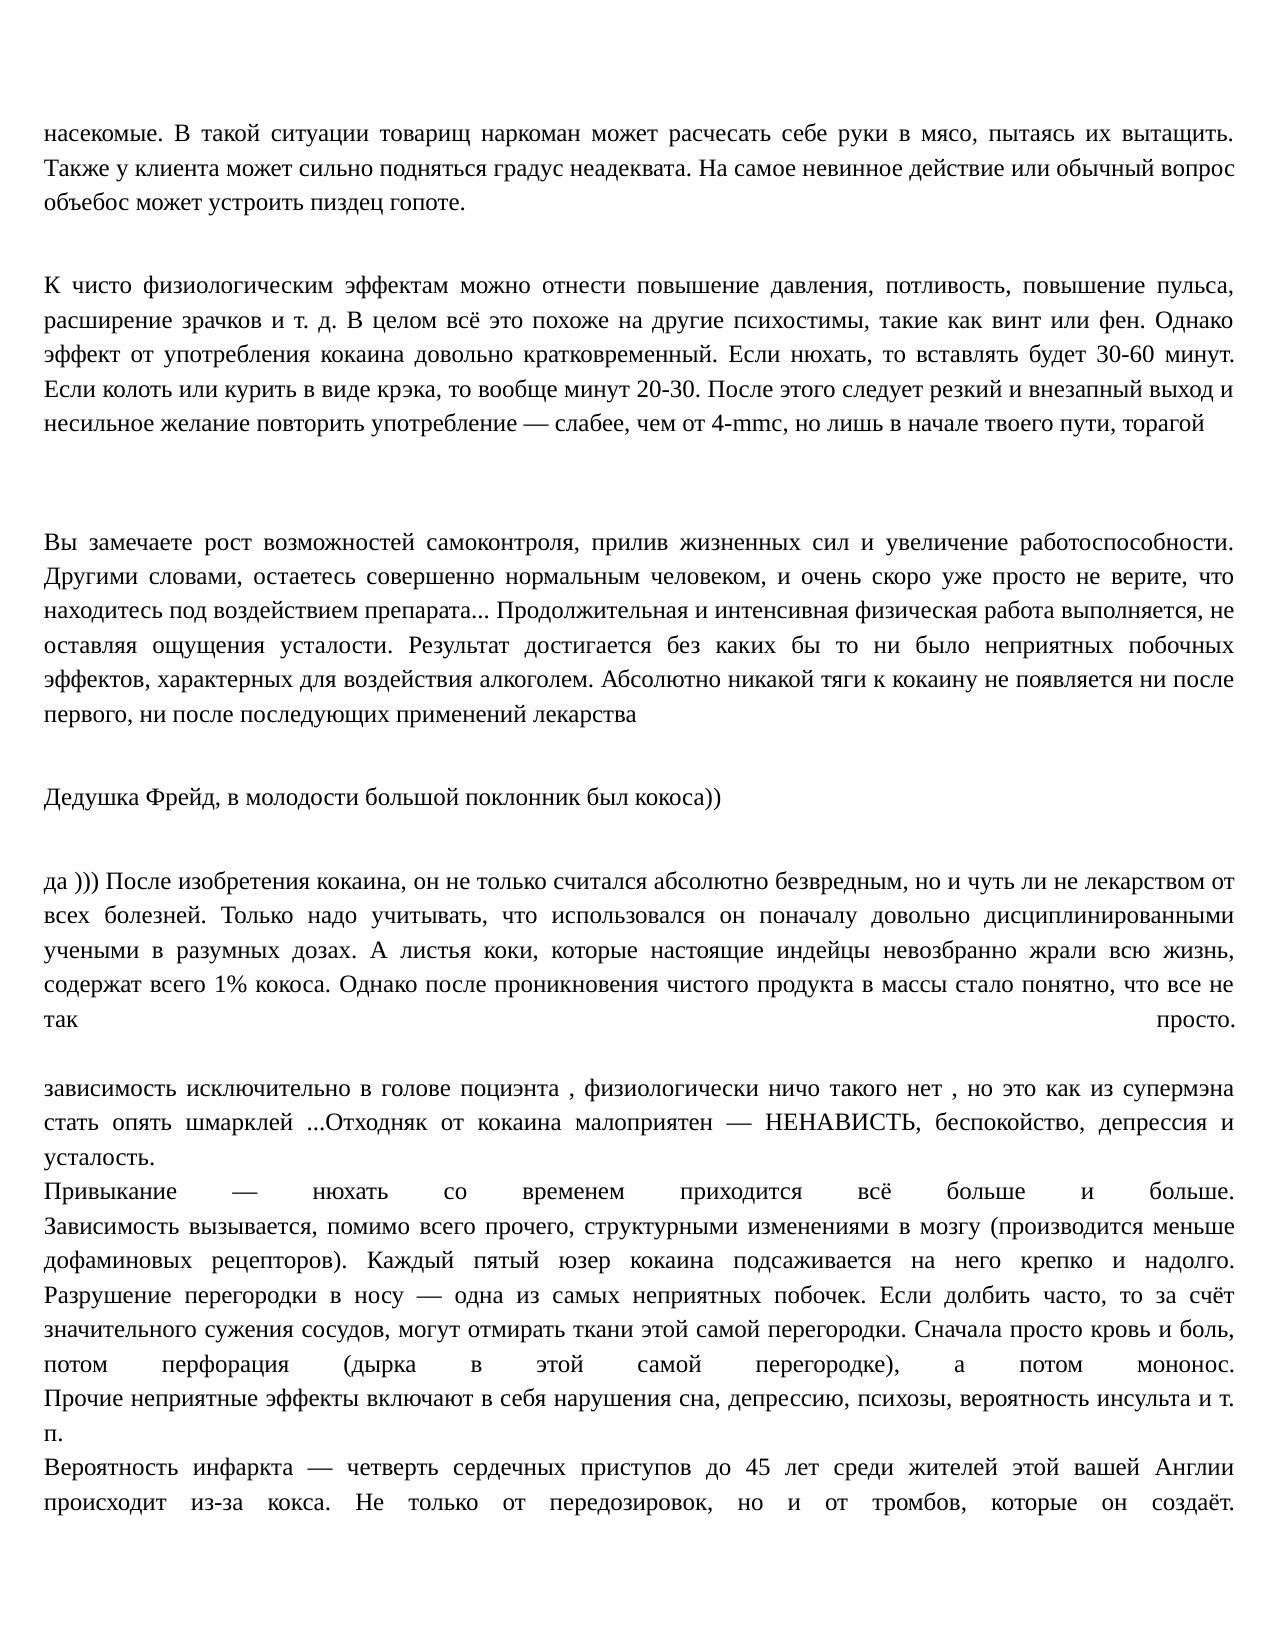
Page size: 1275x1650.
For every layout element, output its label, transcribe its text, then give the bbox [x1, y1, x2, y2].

text К чисто физиологическим эффектам можно отнести повышение давления, потливость, повышение пульса, расширение зрачков и т. д. В целом всё это похоже на другие психостимы, такие как винт или фен. Однако эффект от употребления кокаина довольно кратковременный. Если нюхать, то вставлять будет 30-60 минут. Если колоть или курить в виде крэка, то вообще минут 20-30. После этого следует резкий и внезапный выход и несильное желание повторить употребление — слабее, чем от 4-mmc, но лишь в начале твоего пути, торагой [44, 236, 1236, 437]
text насекомые. В такой ситуации товарищ наркоман может расчесать себе руки в мясо, пытаясь их вытащить. Также у клиента может сильно подняться градус неадеквата. На самое невинное действие или обычный вопрос объебос может устроить пиздец гопоте. [44, 118, 1236, 216]
text да ))) После изобретения кокаина, он не только считался абсолютно безвредным, но и чуть ли не лекарством от всех болезней. Только надо учитывать, что использовался он поначалу довольно дисциплинированными учеными в разумных дозах. А листья коки, которые настоящие индейцы невозбранно жрали всю жизнь, содержат всего 1% кокоса. Однако после проникновения чистого продукта в массы стало понятно, что все не так просто. зависимость исключительно в голове поциэнта , физиологически ничо такого нет , но это как из супермэна стать опять шмарклей ...Отходняк от кокаина малоприятен — НЕНАВИСТЬ, беспокойство, депрессия и усталость. Привыкание — нюхать со временем приходится всё больше и больше. Зависимость вызывается, помимо всего прочего, структурными изменениями в мозгу (производится меньше дофаминовых рецепторов). Каждый пятый юзер кокаина подсаживается на него крепко и надолго. Разрушение перегородки в носу — одна из самых неприятных побочек. Если долбить часто, то за счёт значительного сужения сосудов, могут отмирать ткани этой самой перегородки. Сначала просто кровь и боль, потом перфорация (дырка в этой самой перегородке), а потом мононос. Прочие неприятные эффекты включают в себя нарушения сна, депрессию, психозы, вероятность инсульта и т. п. Вероятность инфаркта — четверть сердечных приступов до 45 лет среди жителей этой вашей Англии происходит из-за кокса. Не только от передозировок, но и от тромбов, которые он создаёт. [44, 832, 1236, 1515]
text Дедушка Фрейд, в молодости большой поклонник был кокоса)) [44, 748, 1236, 811]
text Вы замечаете рост возможностей самоконтроля, прилив жизненных сил и увеличение работоспособности. Другими словами, остаетесь совершенно нормальным человеком, и очень скоро уже просто не верите, что находитесь под воздействием препарата... Продолжительная и интенсивная физическая работа выполняется, не оставляя ощущения усталости. Результат достигается без каких бы то ни было неприятных побочных эффектов, характерных для воздействия алкоголем. Абсолютно никакой тяги к кокаину не появляется ни после первого, ни после последующих применений лекарства [44, 458, 1236, 728]
